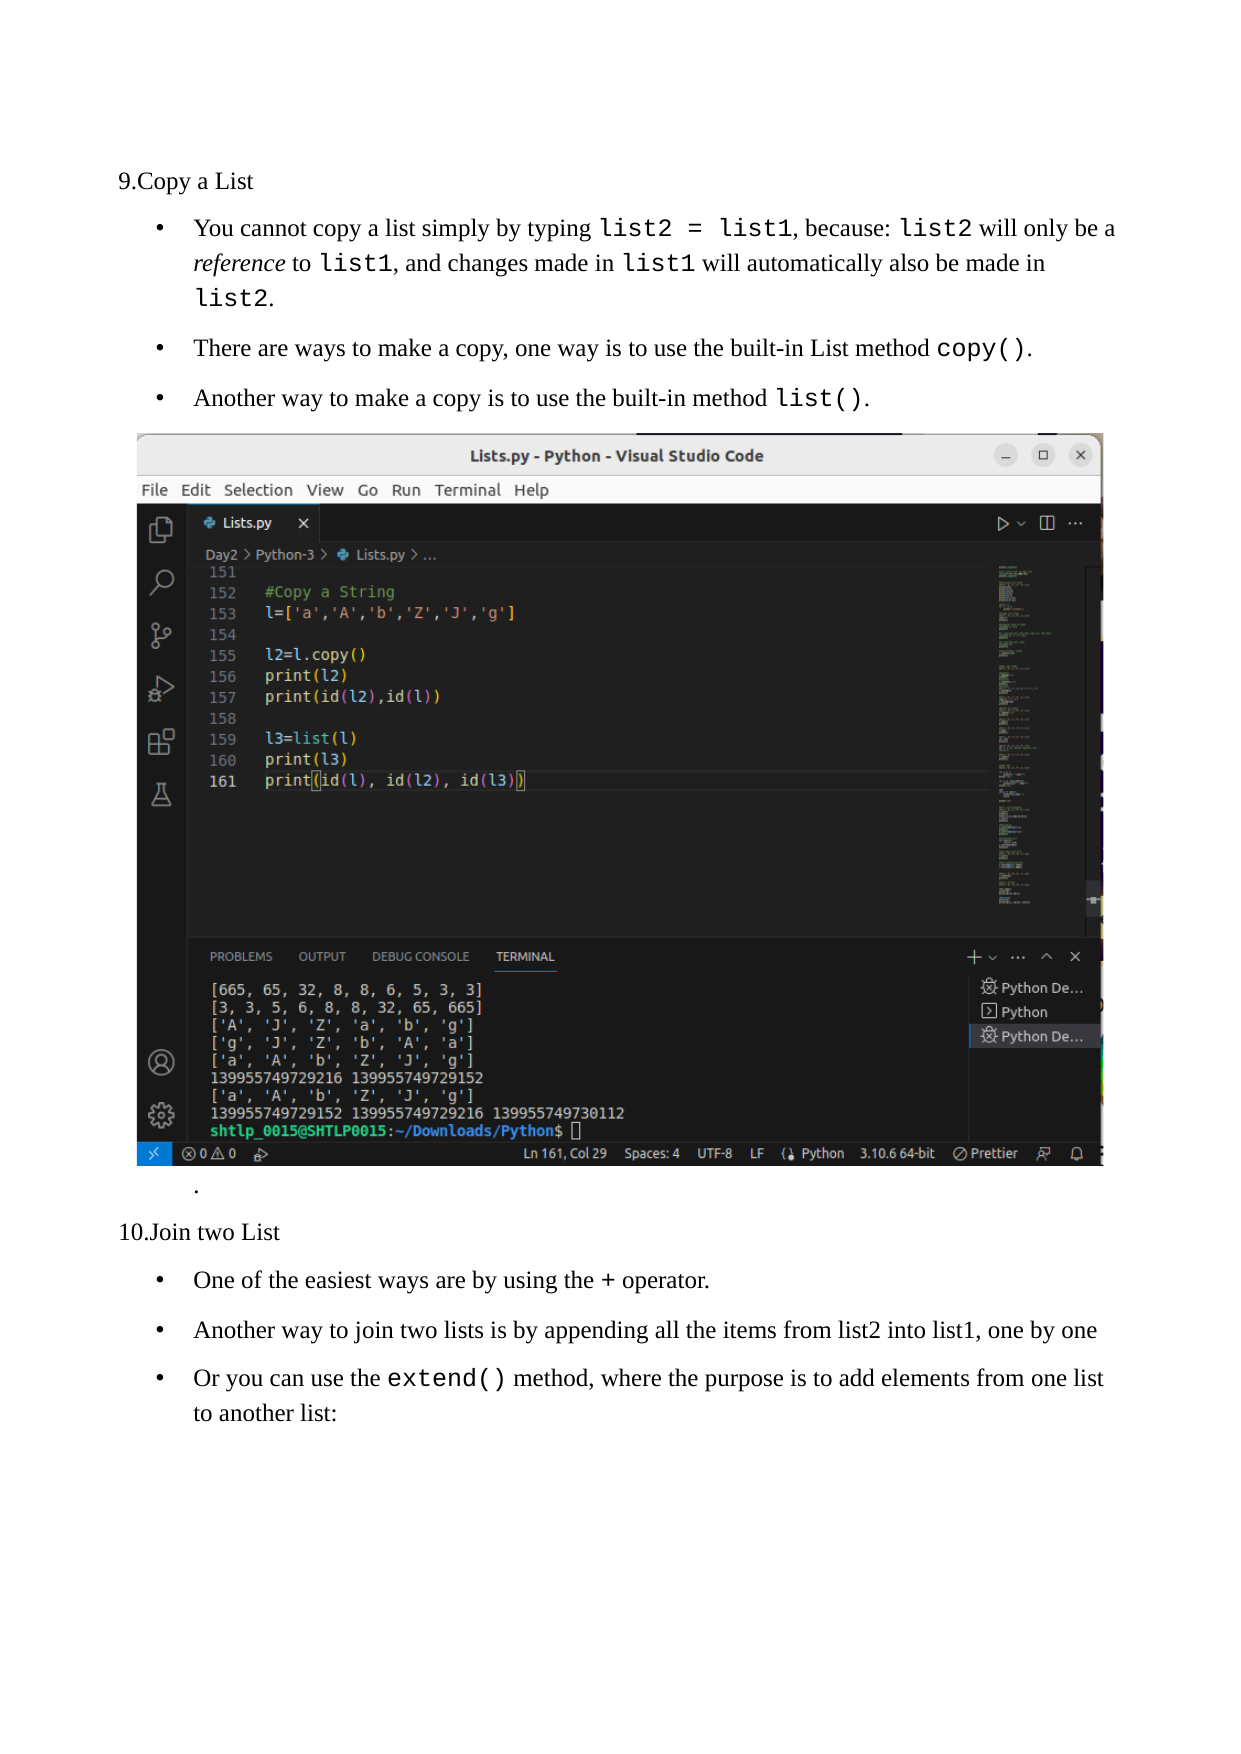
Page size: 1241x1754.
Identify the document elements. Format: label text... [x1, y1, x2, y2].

text 9.Copy a List [118, 166, 1122, 194]
list One of the easiest ways are by using the + operator. [156, 1265, 1122, 1296]
list Or you can use the extend() method, where the purpose is to add elements from one list to another list: [156, 1363, 1122, 1426]
list Another way to join two lists is by appending all the items from list2 into list1, one by one [156, 1315, 1122, 1344]
list There are ways to make a copy, one way is to use the built-in List method copy(). [156, 333, 1122, 364]
picture [136, 433, 1104, 1166]
list You cannot copy a list simply by typing list2 = list1, because: list2 will only be a reference to list1, and changes made in list1 will automatically also be made in list2. [156, 213, 1122, 314]
list Another way to make a copy is to use the built-in method list(). [156, 383, 1122, 414]
text 10.Join two List [118, 1217, 1122, 1246]
list . [156, 433, 1122, 1198]
